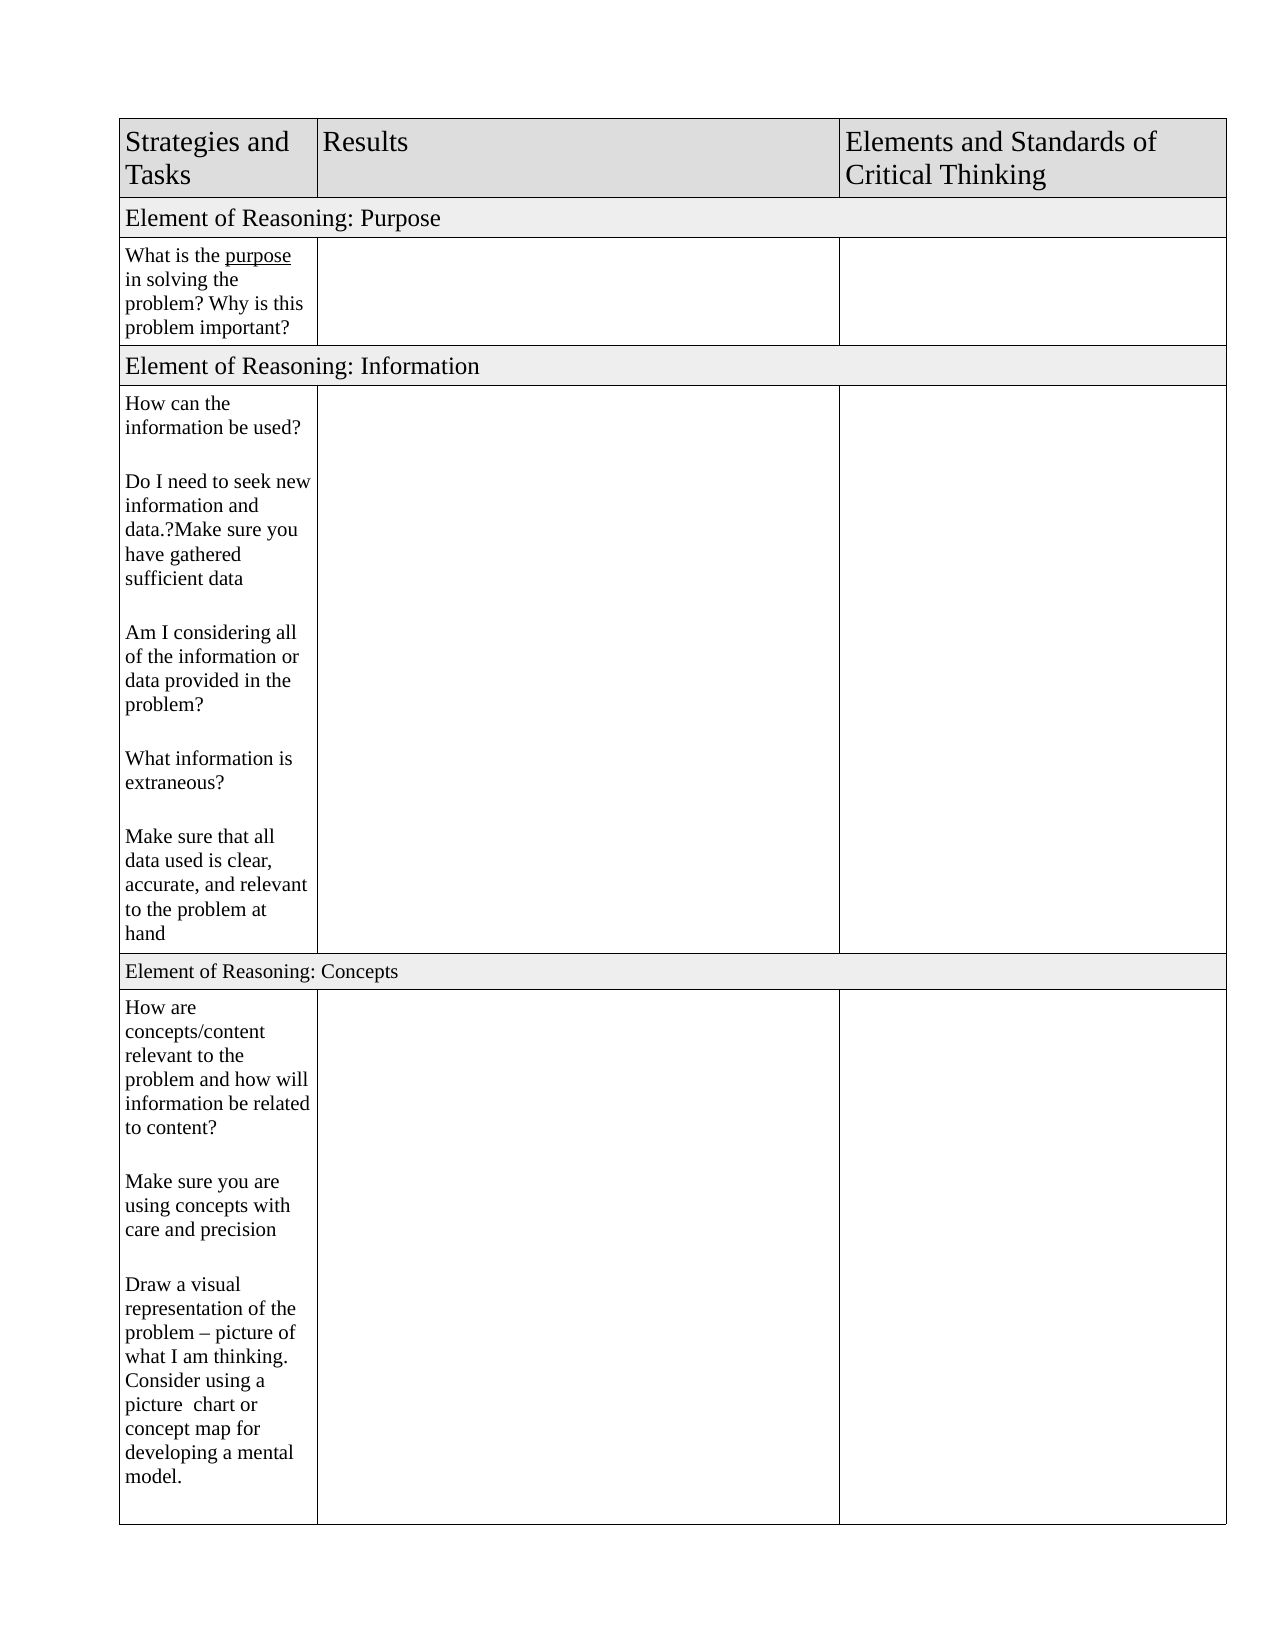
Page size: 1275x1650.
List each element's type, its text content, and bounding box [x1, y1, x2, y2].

table_cell Element of Reasoning: Information [120, 346, 1226, 385]
table_cell Element of Reasoning: Concepts [120, 954, 1226, 989]
table_cell [840, 238, 1226, 345]
table_cell [840, 990, 1226, 1524]
table_cell [318, 386, 839, 953]
table_cell Element of Reasoning: Purpose [120, 198, 1226, 237]
table_cell How can the information be used? Do I need to seek new information and data.?Make sure you have gathered sufficient data Am I considering all of the information or data provided in the problem? What information is extraneous? Make sure that all data used is clear, accurate, and relevant to the problem at hand [120, 386, 317, 953]
table_cell [318, 238, 839, 345]
table_header Strategies and Tasks [120, 119, 317, 197]
table_cell What is the purpose in solving the problem? Why is this problem important? [120, 238, 317, 345]
table_header Elements and Standards of Critical Thinking [840, 119, 1226, 197]
table_cell [318, 990, 839, 1524]
table_cell How are concepts/content relevant to the problem and how will information be related to content? Make sure you are using concepts with care and precision Draw a visual representation of the problem – picture of what I am thinking. Consider using a picture chart or concept map for developing a mental model. [120, 990, 317, 1524]
table_header Results [318, 119, 839, 197]
table_cell [840, 386, 1226, 953]
